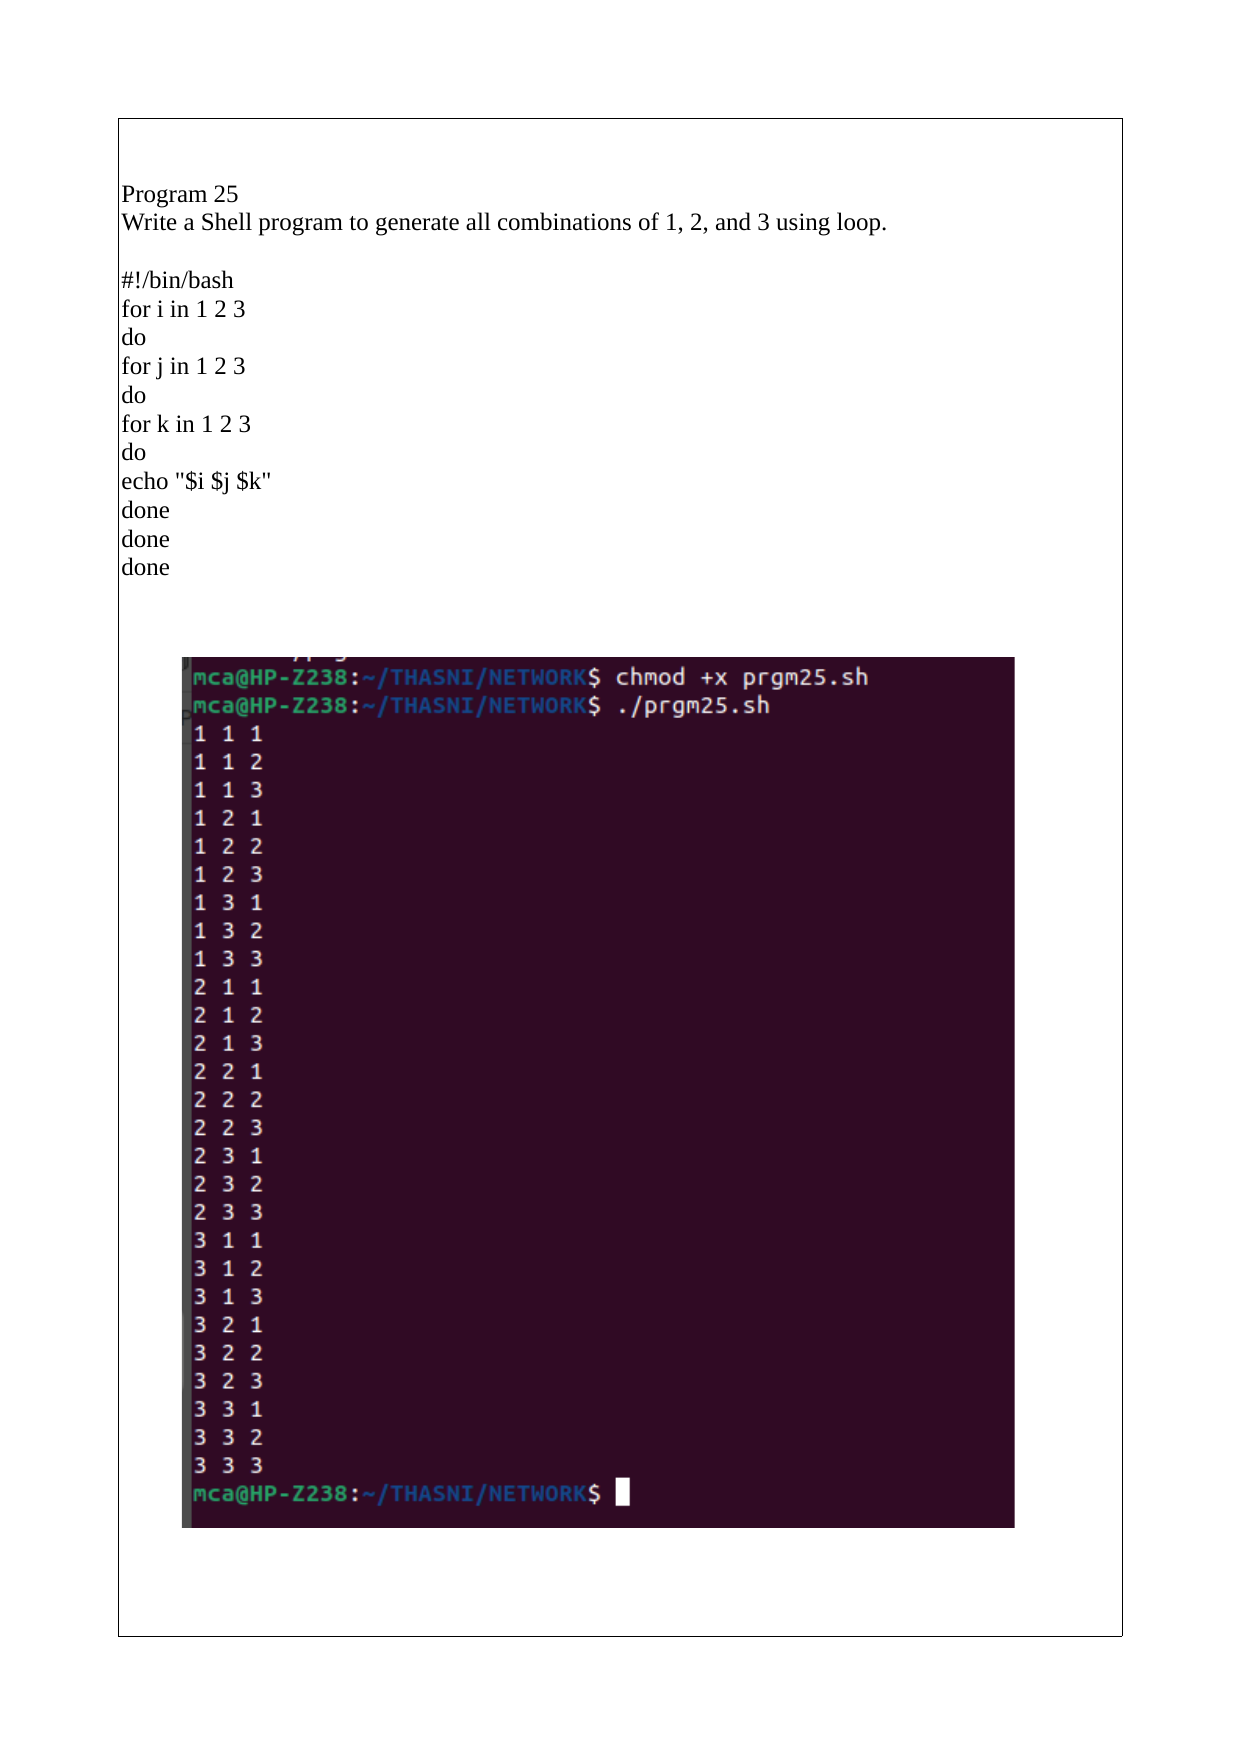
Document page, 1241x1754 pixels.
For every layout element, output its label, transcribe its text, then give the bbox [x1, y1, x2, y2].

text echo "$i $j $k" [121, 466, 1119, 495]
text for j in 1 2 3 [121, 351, 1119, 380]
text Write a Shell program to generate all combinations of 1, 2, and 3 using loop. [121, 207, 1119, 236]
text #!/bin/bash [121, 265, 1119, 294]
text do [121, 322, 1119, 351]
text do [121, 437, 1119, 466]
text for k in 1 2 3 [121, 409, 1119, 437]
text do [121, 380, 1119, 409]
picture [181, 657, 1015, 1528]
text Program 25 [121, 179, 1119, 207]
text done [121, 524, 1119, 552]
text for i in 1 2 3 [121, 294, 1119, 322]
text done [121, 495, 1119, 524]
text done [121, 552, 1119, 581]
